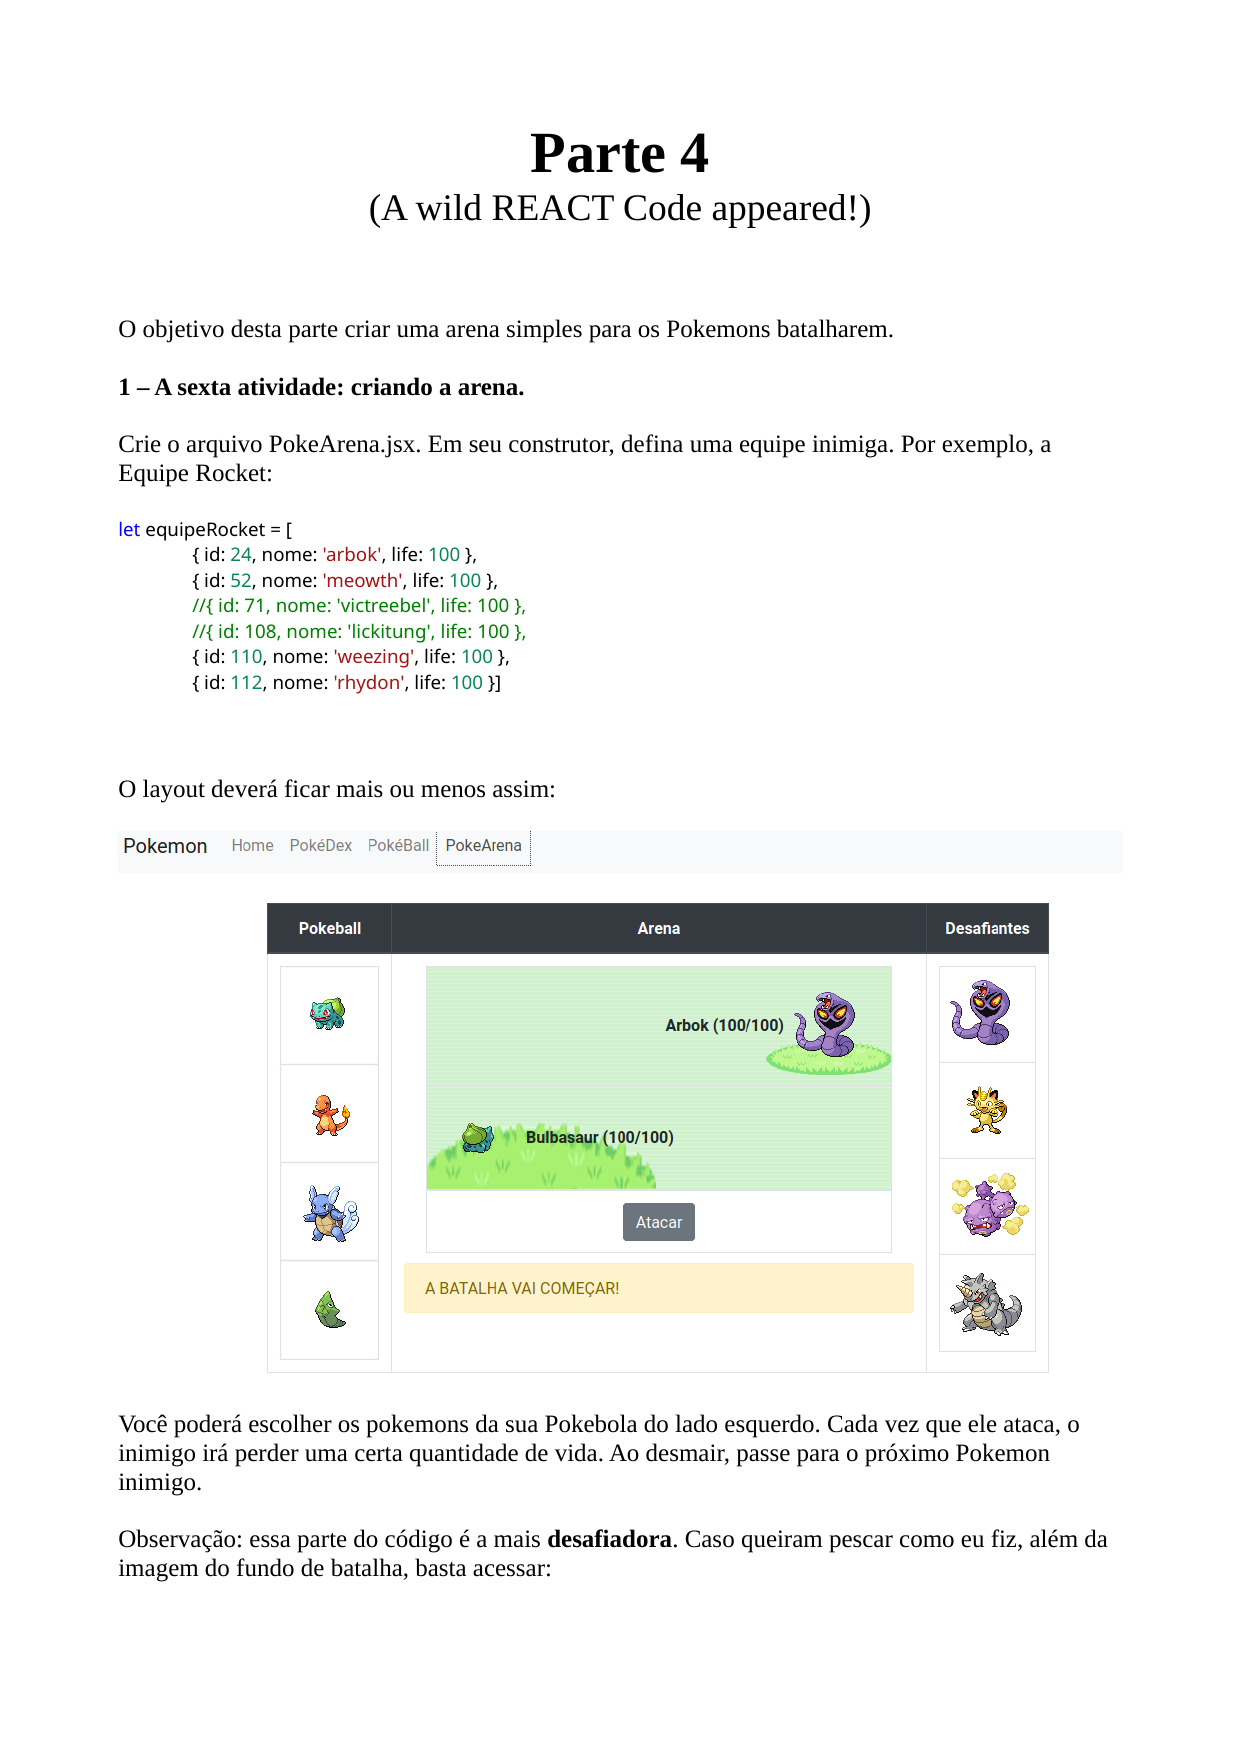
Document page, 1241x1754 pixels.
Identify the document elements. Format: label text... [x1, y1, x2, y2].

text O objetivo desta parte criar uma arena simples para os Pokemons batalharem. [118, 314, 1122, 343]
text { id: 112, nome: 'rhydon', life: 100 }] [118, 669, 1122, 694]
text Observação: essa parte do código é a mais desafiadora. Caso queiram pescar como eu fiz, além da imagem do fundo de batalha, basta acessar: [118, 1524, 1122, 1582]
text (A wild REACT Code appeared!) [118, 185, 1122, 228]
text //{ id: 108, nome: 'lickitung', life: 100 }, [118, 618, 1122, 643]
text Parte 4 [118, 118, 1122, 185]
text Crie o arquivo PokeArena.jsx. Em seu construtor, defina uma equipe inimiga. Por exemplo, a Equipe Rocket: [118, 429, 1122, 487]
text Você poderá escolher os pokemons da sua Pokebola do lado esquerdo. Cada vez que ele ataca, o inimigo irá perder uma certa quantidade de vida. Ao desmair, passe para o próximo Pokemon inimigo. [118, 1409, 1122, 1496]
text O layout deverá ficar mais ou menos assim: [118, 774, 1122, 803]
text { id: 52, nome: 'meowth', life: 100 }, [118, 567, 1122, 592]
picture [118, 831, 1123, 1381]
text { id: 110, nome: 'weezing', life: 100 }, [118, 643, 1122, 669]
text { id: 24, nome: 'arbok', life: 100 }, [118, 541, 1122, 567]
text 1 – A sexta atividade: criando a arena. [118, 372, 1122, 401]
text //{ id: 71, nome: 'victreebel', life: 100 }, [118, 592, 1122, 618]
text let equipeRocket = [ [118, 516, 1122, 541]
